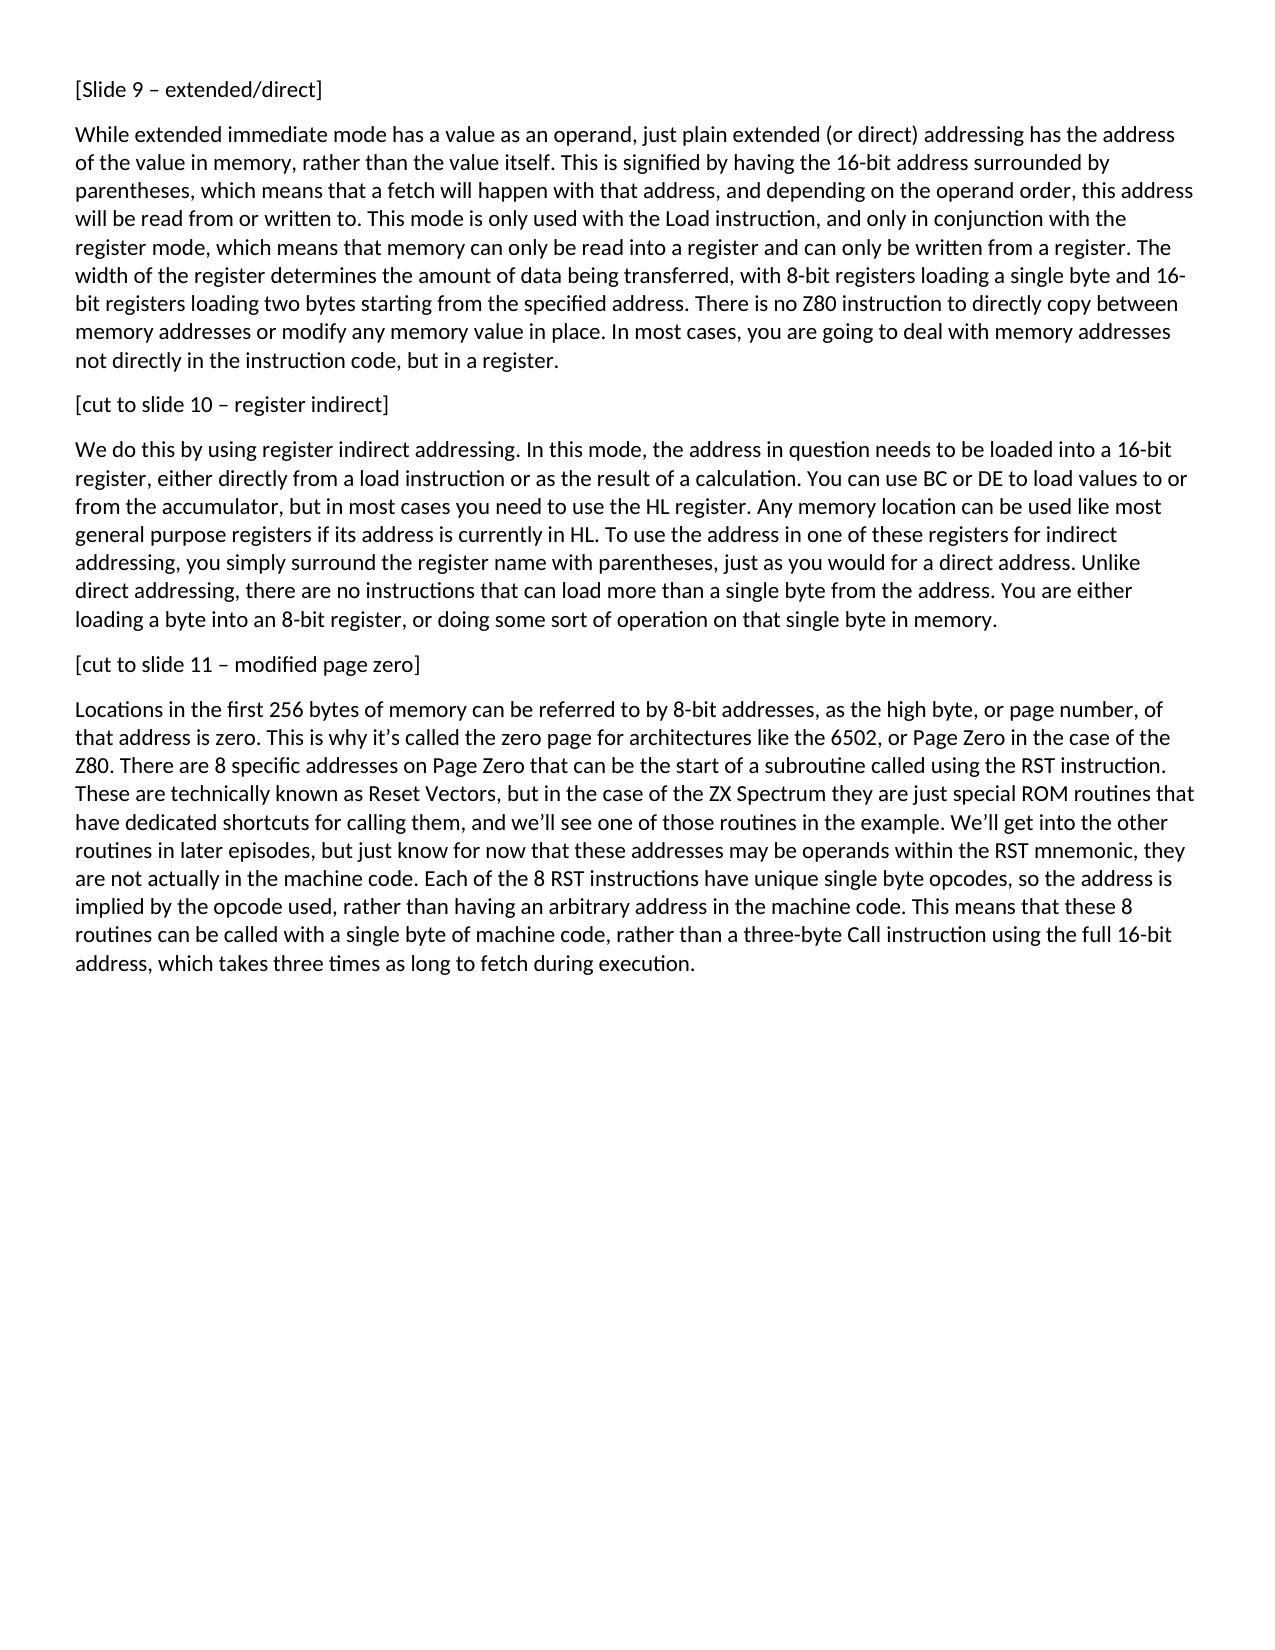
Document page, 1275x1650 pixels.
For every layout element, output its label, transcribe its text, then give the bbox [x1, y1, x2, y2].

text [cut to slide 11 – modified page zero] [75, 650, 1200, 678]
text We do this by using register indirect addressing. In this mode, the address in question needs to be loaded into a 16-bit register, either directly from a load instruction or as the result of a calculation. You can use BC or DE to load values to or from the accumulator, but in most cases you need to use the HL register. Any memory location can be used like most general purpose registers if its address is currently in HL. To use the address in one of these registers for indirect addressing, you simply surround the register name with parentheses, just as you would for a direct address. Unlike direct addressing, there are no instructions that can load more than a single byte from the address. You are either loading a byte into an 8-bit register, or doing some sort of operation on that single byte in memory. [75, 436, 1200, 633]
text [cut to slide 10 – register indirect] [75, 391, 1200, 419]
text While extended immediate mode has a value as an operand, just plain extended (or direct) addressing has the address of the value in memory, rather than the value itself. This is signified by having the 16-bit address surrounded by parentheses, which means that a fetch will happen with that address, and depending on the operand order, this address will be read from or written to. This mode is only used with the Load instruction, and only in conjunction with the register mode, which means that memory can only be read into a register and can only be written from a register. The width of the register determines the amount of data being transferred, with 8-bit registers loading a single byte and 16-bit registers loading two bytes starting from the specified address. There is no Z80 instruction to directly copy between memory addresses or modify any memory value in place. In most cases, you are going to deal with memory addresses not directly in the instruction code, but in a register. [75, 120, 1200, 374]
text [Slide 9 – extended/direct] [75, 75, 1200, 103]
text Locations in the first 256 bytes of memory can be referred to by 8-bit addresses, as the high byte, or page number, of that address is zero. This is why it’s called the zero page for architectures like the 6502, or Page Zero in the case of the Z80. There are 8 specific addresses on Page Zero that can be the start of a subroutine called using the RST instruction. These are technically known as Reset Vectors, but in the case of the ZX Spectrum they are just special ROM routines that have dedicated shortcuts for calling them, and we’ll see one of those routines in the example. We’ll get into the other routines in later episodes, but just know for now that these addresses may be operands within the RST mnemonic, they are not actually in the machine code. Each of the 8 RST instructions have unique single byte opcodes, so the address is implied by the opcode used, rather than having an arbitrary address in the machine code. This means that these 8 routines can be called with a single byte of machine code, rather than a three-byte Call instruction using the full 16-bit address, which takes three times as long to fetch during execution. [75, 695, 1200, 977]
